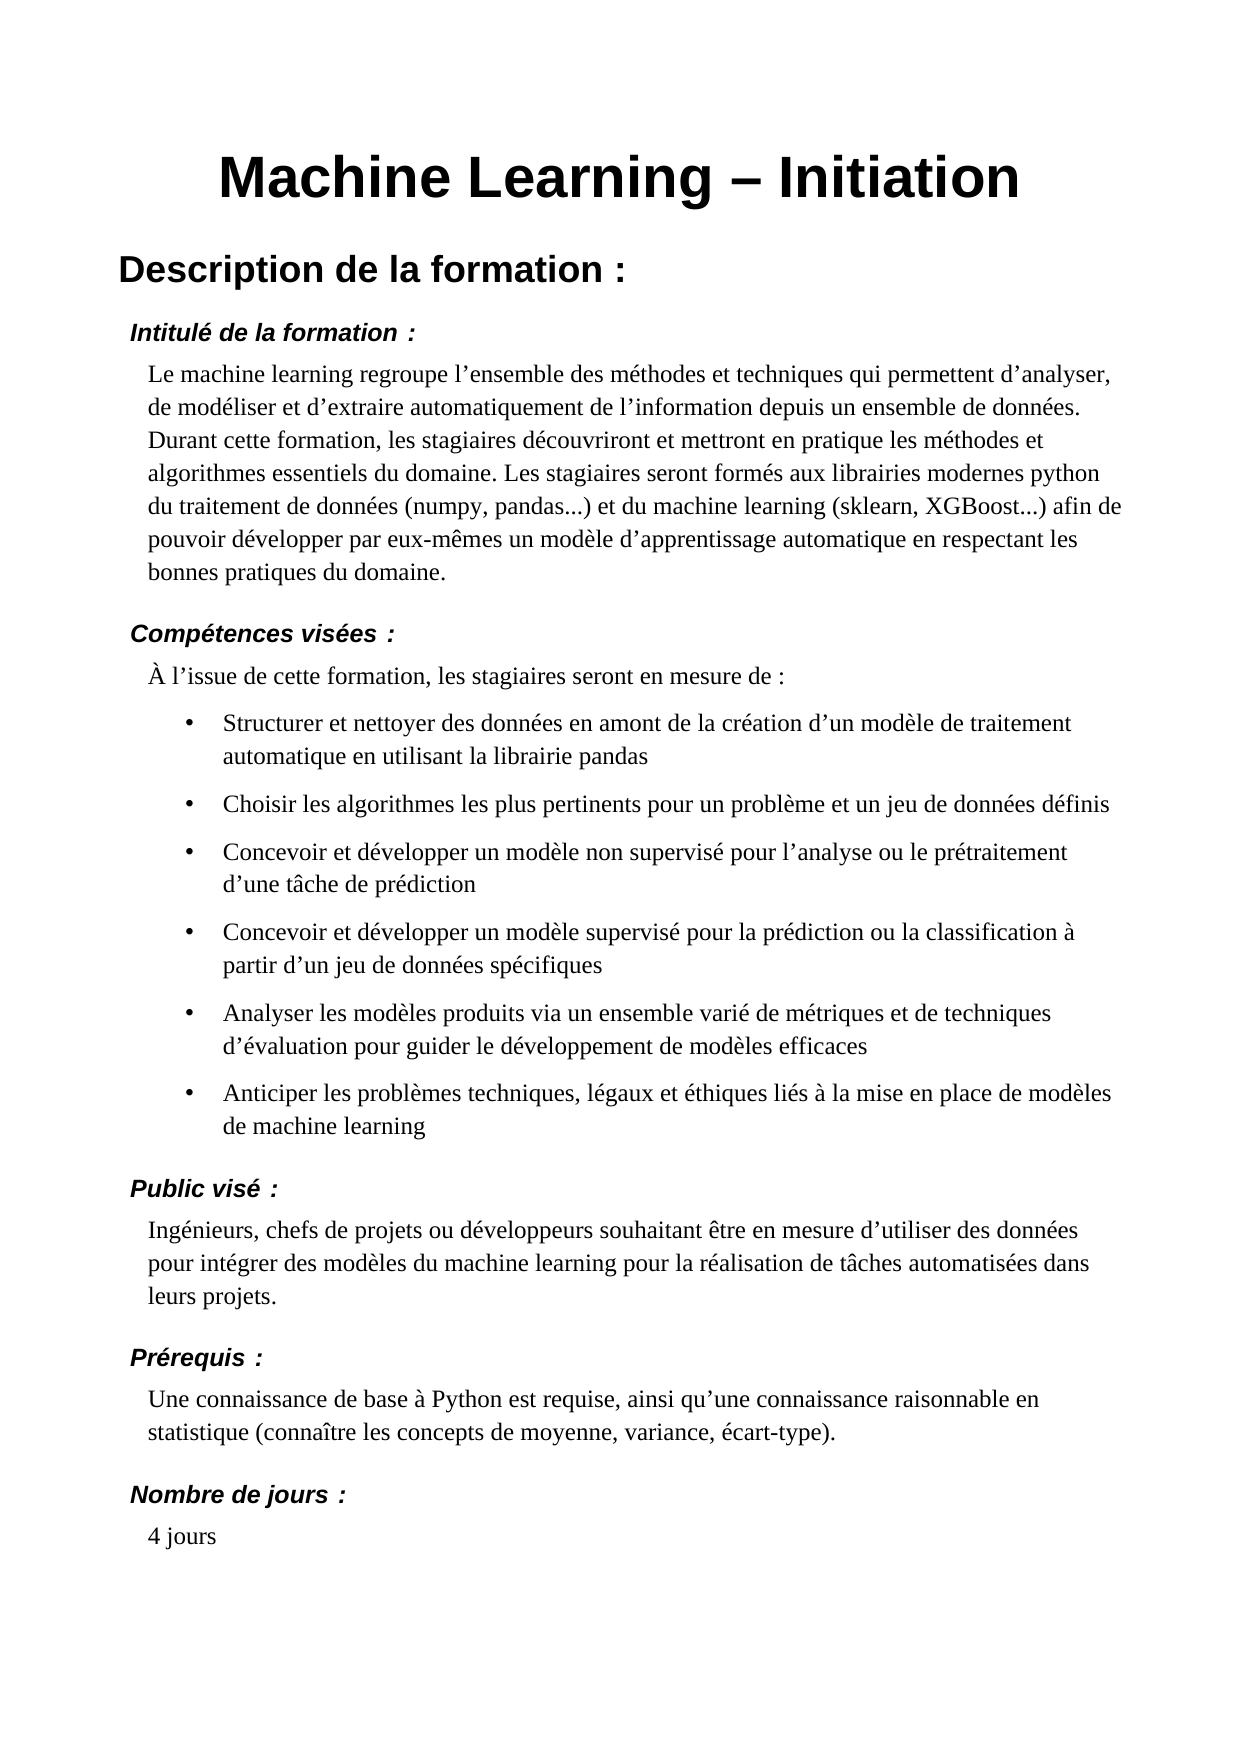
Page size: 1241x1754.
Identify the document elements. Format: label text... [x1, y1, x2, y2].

subtitle Prérequis : [130, 1343, 1110, 1372]
text À l’issue de cette formation, les stagiaires seront en mesure de : [148, 661, 1122, 689]
list Concevoir et développer un modèle non supervisé pour l’analyse ou le prétraitement d’une tâche de prédiction [185, 837, 1122, 898]
list Choisir les algorithmes les plus pertinents pour un problème et un jeu de données définis [185, 789, 1122, 818]
text Une connaissance de base à Python est requise, ainsi qu’une connaissance raisonnable en statistique (connaître les concepts de moyenne, variance, écart-type). [148, 1384, 1122, 1446]
subtitle Compétences visées : [130, 619, 1110, 648]
text Le machine learning regroupe l’ensemble des méthodes et techniques qui permettent d’analyser, de modéliser et d’extraire automatiquement de l’information depuis un ensemble de données. Durant cette formation, les stagiaires découvriront et mettront en pratique les méthodes et algorithmes essentiels du domaine. Les stagiaires seront formés aux librairies modernes python du traitement de données (numpy, pandas...) et du machine learning (sklearn, XGBoost...) afin de pouvoir développer par eux-mêmes un modèle d’apprentissage automatique en respectant les bonnes pratiques du domaine. [148, 359, 1122, 586]
subtitle Intitulé de la formation : [130, 318, 1110, 347]
subtitle Description de la formation : [118, 248, 1122, 291]
list Analyser les modèles produits via un ensemble varié de métriques et de techniques d’évaluation pour guider le développement de modèles efficaces [185, 998, 1122, 1059]
subtitle Nombre de jours : [130, 1479, 1110, 1508]
title Machine Learning – Initiation [118, 143, 1122, 210]
text Ingénieurs, chefs de projets ou développeurs souhaitant être en mesure d’utiliser des données pour intégrer des modèles du machine learning pour la réalisation de tâches automatisées dans leurs projets. [148, 1215, 1122, 1310]
list Structurer et nettoyer des données en amont de la création d’un modèle de traitement automatique en utilisant la librairie pandas [185, 708, 1122, 770]
text 4 jours [148, 1521, 1122, 1549]
list Concevoir et développer un modèle supervisé pour la prédiction ou la classification à partir d’un jeu de données spécifiques [185, 917, 1122, 979]
subtitle Public visé : [130, 1174, 1110, 1202]
list Anticiper les problèmes techniques, légaux et éthiques liés à la mise en place de modèles de machine learning [185, 1078, 1122, 1140]
